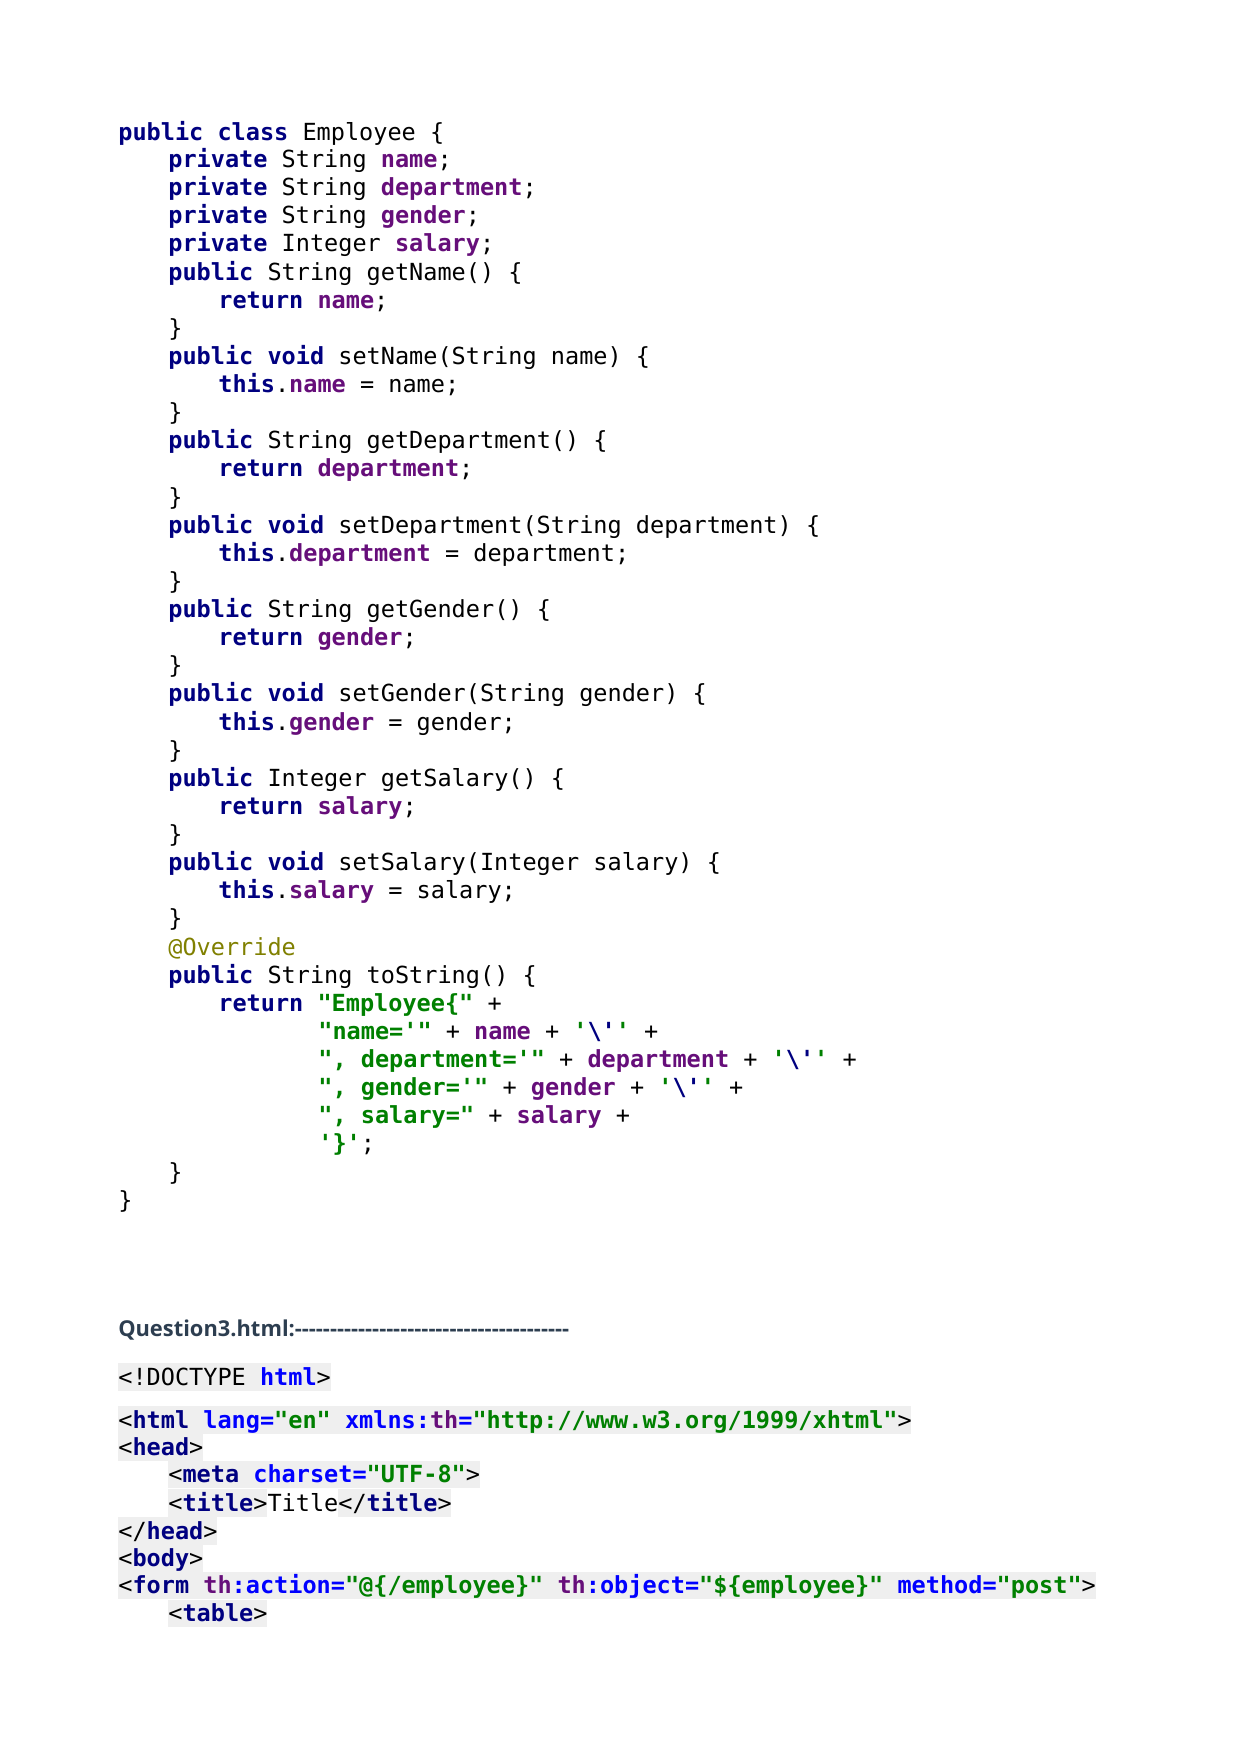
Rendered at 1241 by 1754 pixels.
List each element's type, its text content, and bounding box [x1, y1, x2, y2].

text return name; [118, 286, 1122, 314]
text <!DOCTYPE html> [118, 1363, 1122, 1391]
text public void setGender(String gender) { [118, 680, 1122, 708]
text } [118, 314, 1122, 342]
text <form th:action="@{/employee}" th:object="${employee}" method="post"> [118, 1572, 1122, 1599]
text } [118, 483, 1122, 511]
text this.department = department; [118, 539, 1122, 567]
text public class Employee { [118, 118, 1122, 146]
text public void setName(String name) { [118, 342, 1122, 371]
text } [118, 821, 1122, 849]
text private String name; [118, 146, 1122, 174]
text '}'; [118, 1130, 1122, 1158]
text <table> [118, 1599, 1122, 1628]
text public void setSalary(Integer salary) { [118, 849, 1122, 877]
text } [118, 399, 1122, 427]
text } [118, 1186, 1122, 1213]
text public void setDepartment(String department) { [118, 511, 1122, 539]
text public String getGender() { [118, 596, 1122, 624]
text public String getName() { [118, 258, 1122, 286]
text } [118, 652, 1122, 680]
text public String getDepartment() { [118, 427, 1122, 455]
text } [118, 905, 1122, 933]
text } [118, 736, 1122, 764]
text } [118, 1158, 1122, 1186]
text ", salary=" + salary + [118, 1102, 1122, 1130]
text return "Employee{" + [118, 989, 1122, 1017]
text this.gender = gender; [118, 708, 1122, 736]
text Question3.html:--------------------------------------- [118, 1313, 1122, 1343]
text ", department='" + department + '\'' + [118, 1046, 1122, 1074]
text this.salary = salary; [118, 877, 1122, 905]
text private String department; [118, 174, 1122, 202]
text private String gender; [118, 202, 1122, 230]
text } [118, 567, 1122, 596]
text <title>Title</title> [118, 1489, 1122, 1517]
text public String toString() { [118, 961, 1122, 989]
text <body> [118, 1545, 1122, 1572]
text return department; [118, 455, 1122, 483]
text public Integer getSalary() { [118, 764, 1122, 792]
text private Integer salary; [118, 230, 1122, 258]
text return gender; [118, 624, 1122, 652]
text <meta charset="UTF-8"> [118, 1461, 1122, 1489]
text return salary; [118, 792, 1122, 821]
text this.name = name; [118, 371, 1122, 399]
text </head> [118, 1517, 1122, 1545]
text ", gender='" + gender + '\'' + [118, 1074, 1122, 1102]
text "name='" + name + '\'' + [118, 1017, 1122, 1046]
text <head> [118, 1434, 1122, 1461]
text <html lang="en" xmlns:th="http://www.w3.org/1999/xhtml"> [118, 1406, 1122, 1434]
text @Override [118, 933, 1122, 961]
